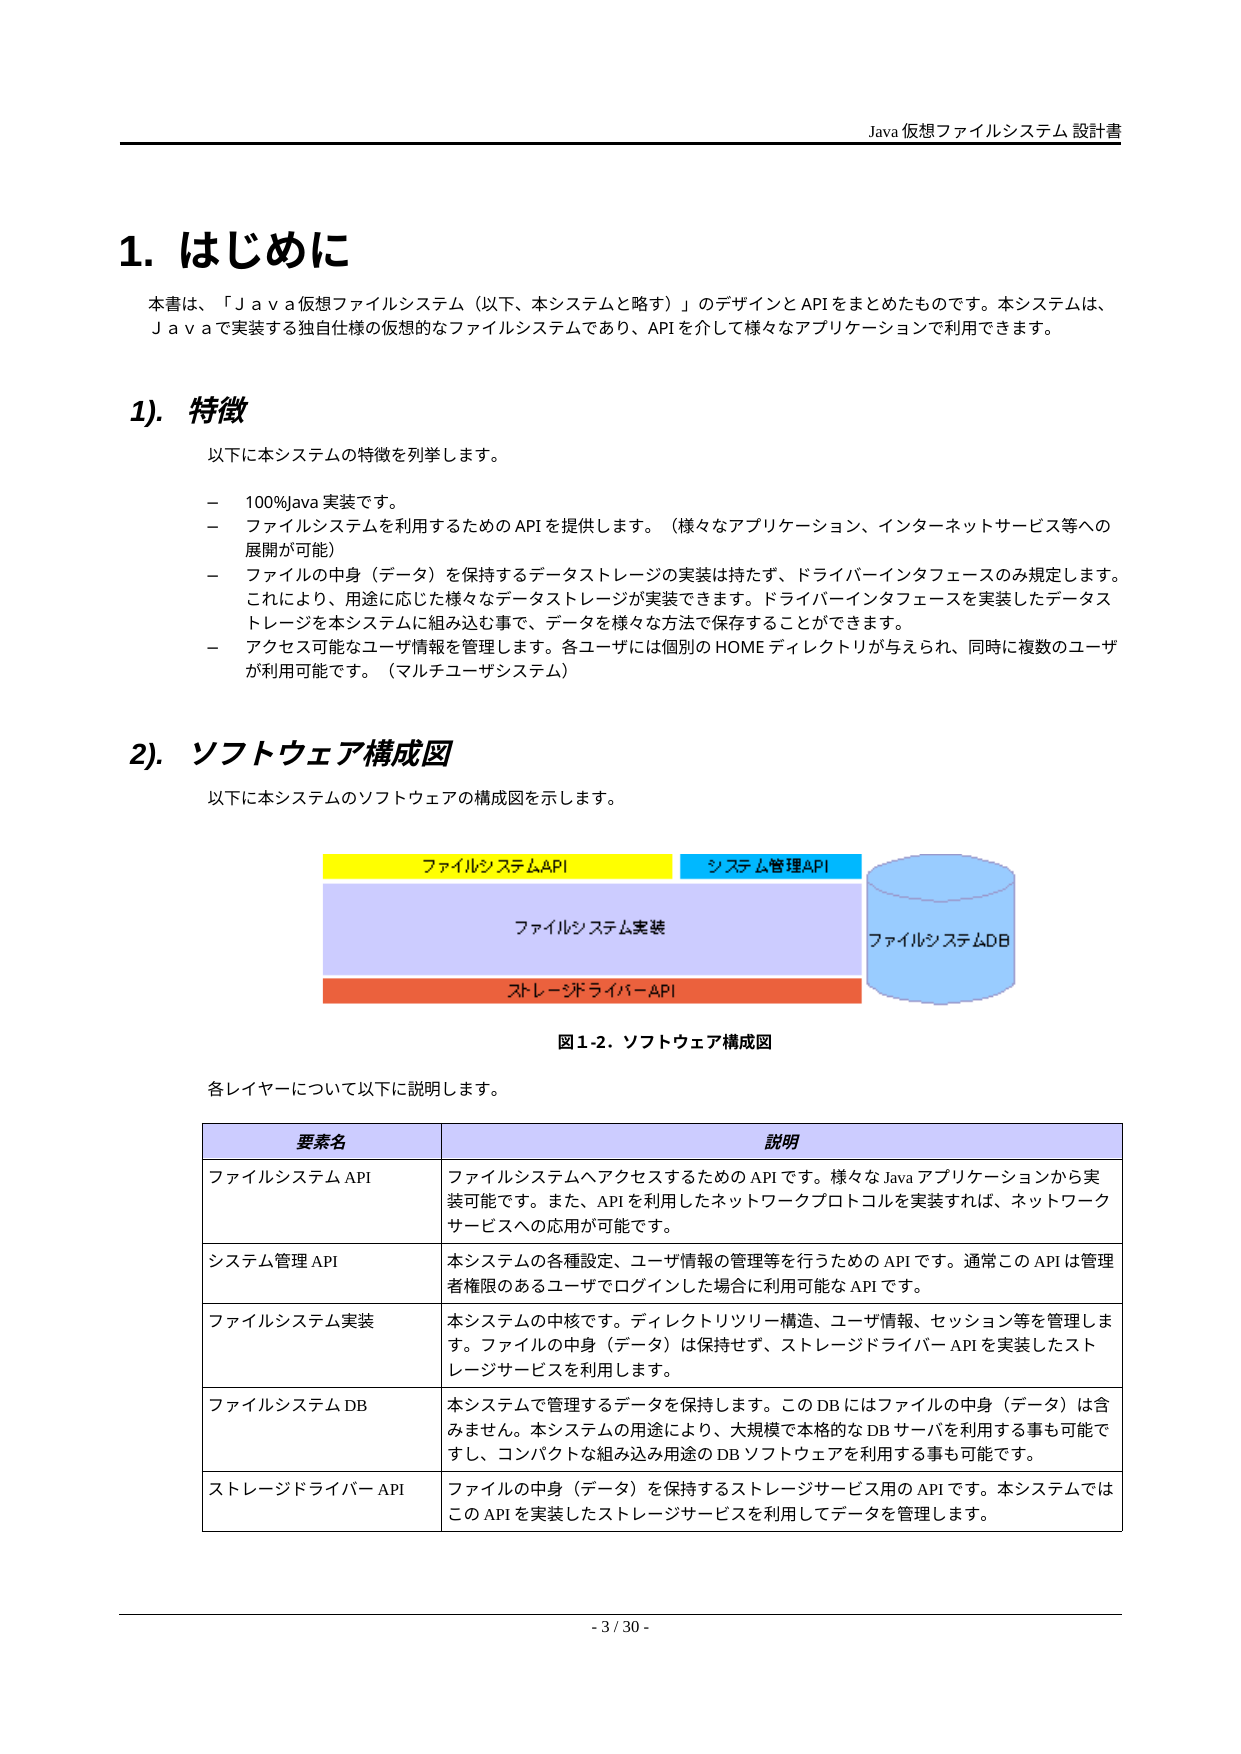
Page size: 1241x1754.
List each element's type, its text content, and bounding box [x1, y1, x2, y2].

table_cell 本システムで管理するデータを保持します。このDBにはファイルの中身（データ）は含みません。本システムの用途により、大規模で本格的なDBサーバを利用する事も可能ですし、コンパクトな組み込み用途のDBソフトウェアを利用する事も可能です。 [442, 1388, 1122, 1471]
list 100%Java実装です。 [207, 489, 1122, 513]
table_cell ファイルシステムへアクセスするためのAPIです。様々なJavaアプリケーションから実装可能です。また、APIを利用したネットワークプロトコルを実装すれば、ネットワークサービスへの応用が可能です。 [442, 1160, 1122, 1243]
table_cell システム管理API [203, 1244, 441, 1302]
table_cell ストレージドライバーAPI [203, 1472, 441, 1531]
table_header 要素名 [203, 1124, 441, 1158]
text 各レイヤーについて以下に説明します。 [207, 1076, 1122, 1100]
text 図１-2．ソフトウェア構成図 [207, 1029, 1122, 1053]
table_cell ファイルの中身（データ）を保持するストレージサービス用のAPIです。本システムではこのAPIを実装したストレージサービスを利用してデータを管理します。 [442, 1472, 1122, 1531]
table_cell ファイルシステムDB [203, 1388, 441, 1471]
table_cell ファイルシステム実装 [203, 1304, 441, 1387]
table_cell ファイルシステムAPI [203, 1160, 441, 1243]
table_cell 本システムの中核です。ディレクトリツリー構造、ユーザ情報、セッション等を管理します。ファイルの中身（データ）は保持せず、ストレージドライバーAPIを実装したストレージサービスを利用します。 [442, 1304, 1122, 1387]
table_header 説明 [442, 1124, 1122, 1158]
list アクセス可能なユーザ情報を管理します。各ユーザには個別のHOMEディレクトリが与えられ、同時に複数のユーザが利用可能です。（マルチユーザシステム） [207, 634, 1122, 683]
picture [322, 854, 1017, 1007]
text 以下に本システムの特徴を列挙します。 [207, 442, 1122, 466]
text 以下に本システムのソフトウェアの構成図を示します。 [207, 785, 1122, 809]
list ファイルの中身（データ）を保持するデータストレージの実装は持たず、ドライバーインタフェースのみ規定します。これにより、用途に応じた様々なデータストレージが実装できます。ドライバーインタフェースを実装したデータストレージを本システムに組み込む事で、データを様々な方法で保存することができます。 [207, 562, 1122, 634]
subtitle ソフトウェア構成図 [118, 730, 1122, 773]
list ファイルシステムを利用するためのAPIを提供します。（様々なアプリケーション、インターネットサービス等への展開が可能） [207, 513, 1122, 562]
subtitle 特徴 [118, 387, 1122, 429]
subtitle はじめに [118, 215, 1122, 278]
table_cell 本システムの各種設定、ユーザ情報の管理等を行うためのAPIです。通常このAPIは管理者権限のあるユーザでログインした場合に利用可能なAPIです。 [442, 1244, 1122, 1302]
text 本書は、「Ｊａｖａ仮想ファイルシステム（以下、本システムと略す）」のデザインとAPIをまとめたものです。本システムは、Ｊａｖａで実装する独自仕様の仮想的なファイルシステムであり、APIを介して様々なアプリケーションで利用できます。 [148, 291, 1122, 339]
